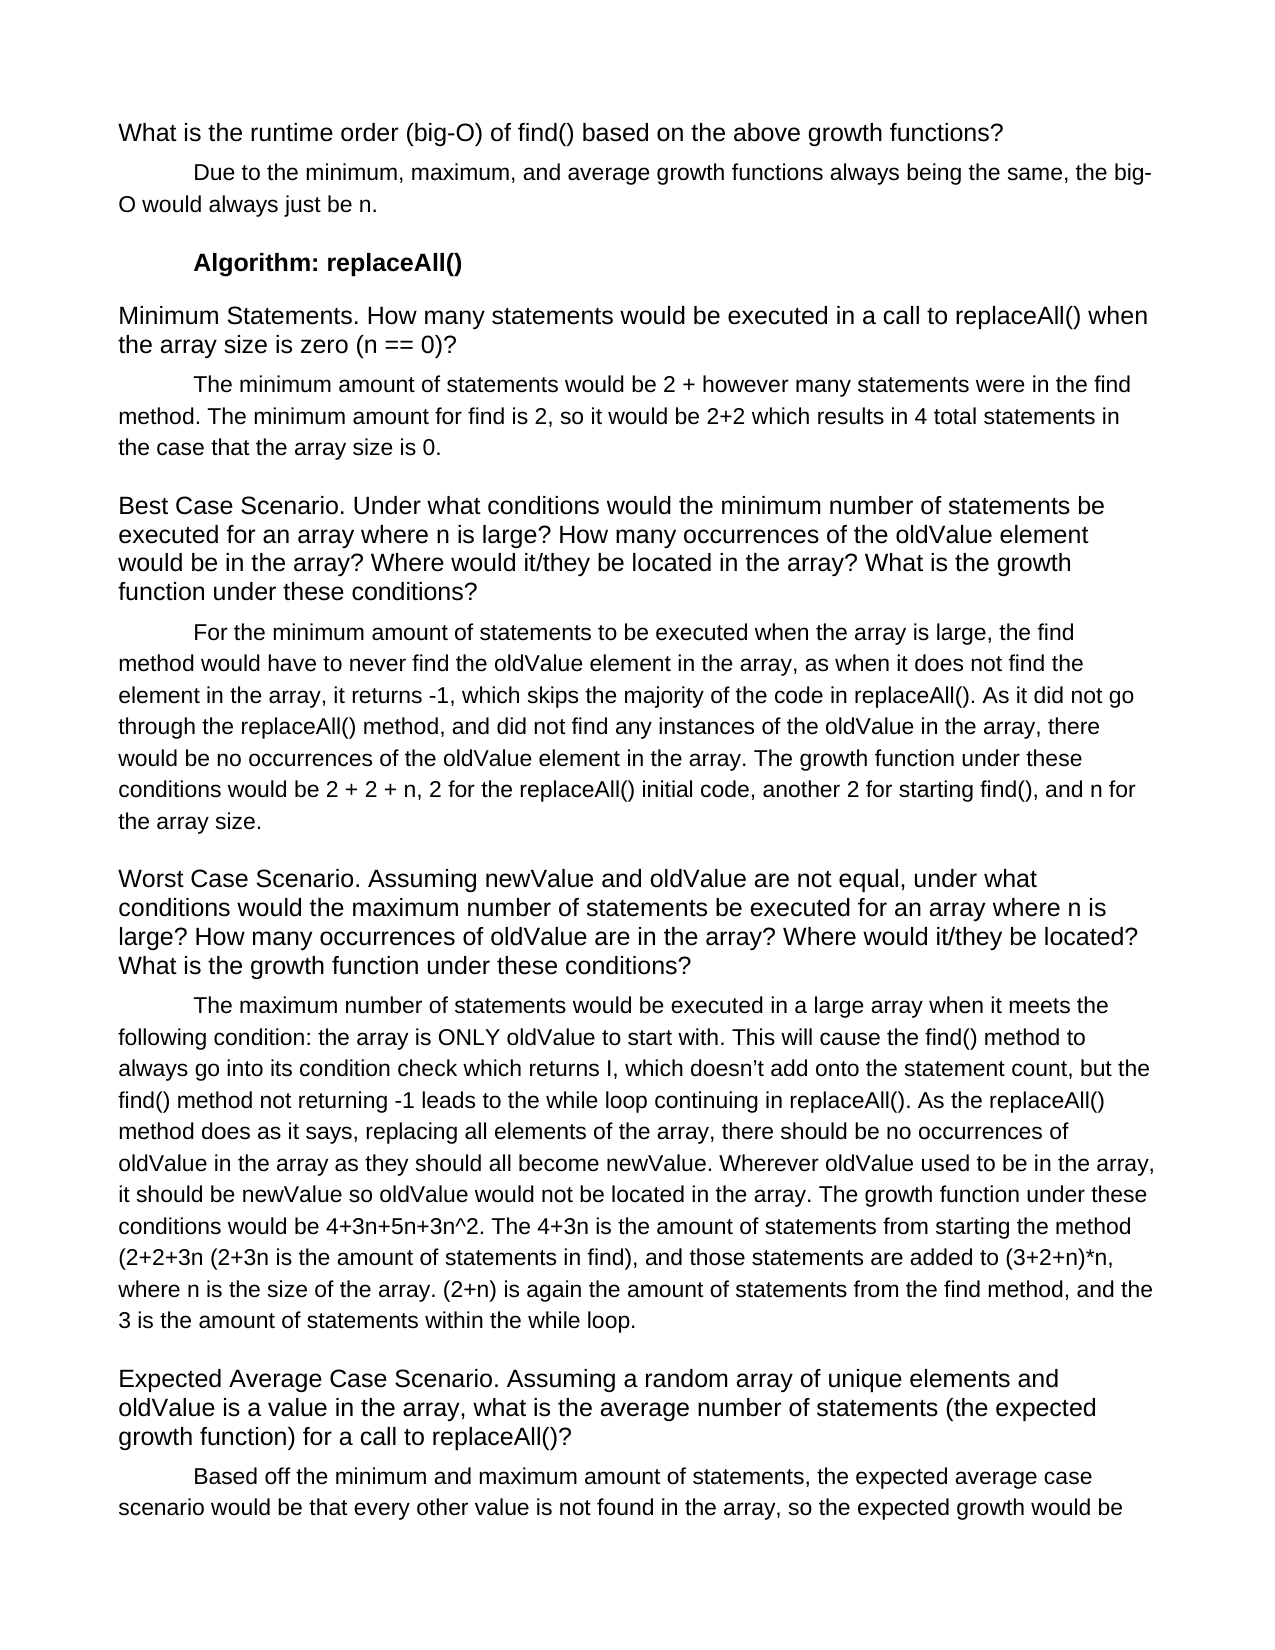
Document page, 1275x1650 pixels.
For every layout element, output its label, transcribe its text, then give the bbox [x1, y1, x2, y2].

text Best Case Scenario. Under what conditions would the minimum number of statements be executed for an array where n is large? How many occurrences of the oldValue element would be in the array? Where would it/they be located in the array? What is the growth function under these conditions? [118, 491, 1157, 606]
text The minimum amount of statements would be 2 + however many statements were in the find method. The minimum amount for find is 2, so it would be 2+2 which results in 4 total statements in the case that the array size is 0. [118, 371, 1157, 461]
text Minimum Statements. How many statements would be executed in a call to replaceAll() when the array size is zero (n == 0)? [118, 301, 1157, 359]
text Worst Case Scenario. Assuming newValue and oldValue are not equal, under what conditions would the maximum number of statements be executed for an array where n is large? How many occurrences of oldValue are in the array? Where would it/they be located? What is the growth function under these conditions? [118, 864, 1157, 979]
text What is the runtime order (big-O) of find() based on the above growth functions? [118, 118, 1157, 147]
subtitle Algorithm: replaceAll() [118, 247, 1157, 276]
text For the minimum amount of statements to be executed when the array is large, the find method would have to never find the oldValue element in the array, as when it does not find the element in the array, it returns -1, which skips the majority of the code in replaceAll(). As it did not go through the replaceAll() method, and did not find any instances of the oldValue in the array, there would be no occurrences of the oldValue element in the array. The growth function under these conditions would be 2 + 2 + n, 2 for the replaceAll() initial code, another 2 for starting find(), and n for the array size. [118, 618, 1157, 834]
text Expected Average Case Scenario. Assuming a random array of unique elements and oldValue is a value in the array, what is the average number of statements (the expected growth function) for a call to replaceAll()? [118, 1364, 1157, 1450]
text The maximum number of statements would be executed in a large array when it meets the following condition: the array is ONLY oldValue to start with. This will cause the find() method to always go into its condition check which returns I, which doesn’t add onto the statement count, but the find() method not returning -1 leads to the while loop continuing in replaceAll(). As the replaceAll() method does as it says, replacing all elements of the array, there should be no occurrences of oldValue in the array as they should all become newValue. Wherever oldValue used to be in the array, it should be newValue so oldValue would not be located in the array. The growth function under these conditions would be 4+3n+5n+3n^2. The 4+3n is the amount of statements from starting the method (2+2+3n (2+3n is the amount of statements in find), and those statements are added to (3+2+n)*n, where n is the size of the array. (2+n) is again the amount of statements from the find method, and the 3 is the amount of statements within the while loop. [118, 992, 1157, 1334]
text Due to the minimum, maximum, and average growth functions always being the same, the big-O would always just be n. [118, 159, 1157, 217]
text Based off the minimum and maximum amount of statements, the expected average case scenario would be that every other value is not found in the array, so the expected growth would be [118, 1463, 1157, 1521]
